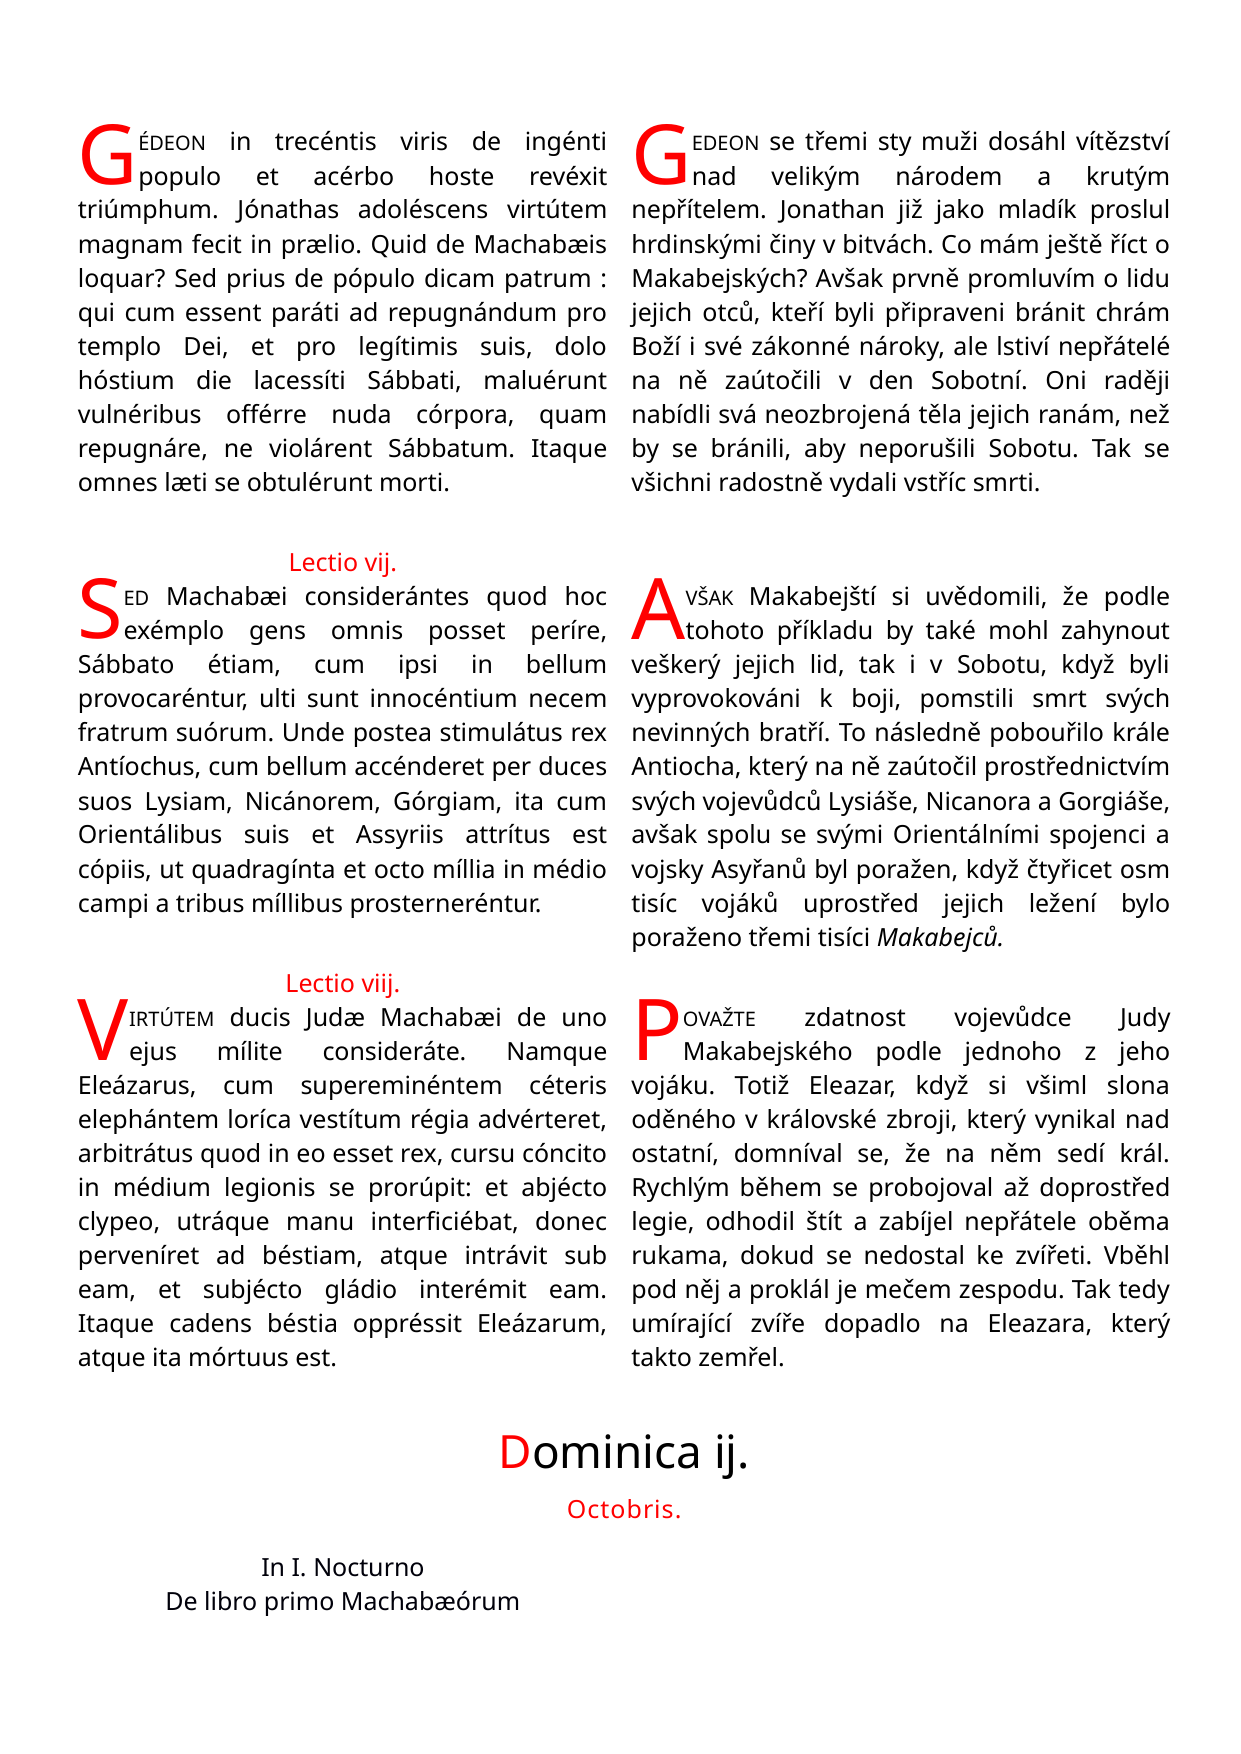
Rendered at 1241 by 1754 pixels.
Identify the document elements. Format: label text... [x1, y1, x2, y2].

table_cell [619, 1544, 1182, 1623]
table_cell Gédeon in trecéntis viris de ingénti populo et acérbo hoste revéxit triúmphum. Jónathas adoléscens virtútem magnam fecit in prælio. Quid de Machabæis loquar? Sed prius de pópulo dicam patrum : qui cum essent paráti ad repugnándum pro templo Dei, et pro legítimis suis, dolo hóstium die lacessíti Sábbati, maluérunt vulnéribus offérre nuda córpora, quam repugnáre, ne violárent Sábbatum. Itaque omnes læti se obtulérunt morti. [66, 118, 619, 539]
table_cell Gedeon se třemi sty muži dosáhl vítězství nad velikým národem a krutým nepřítelem. Jonathan již jako mladík proslul hrdinskými činy v bitvách. Co mám ještě říct o Makabejských? Avšak prvně promluvím o lidu jejich otců, kteří byli připraveni bránit chrám Boží i své zákonné nároky, ale lstiví nepřátelé na ně zaútočili v den Sobotní. Oni raději nabídli svá neozbrojená těla jejich ranám, než by se bránili, aby neporušili Sobotu. Tak se všichni radostně vydali vstříc smrti. [619, 118, 1182, 539]
table_cell In I. Nocturno De libro primo Machabæórum Lectio j. Cap. 4. Dixit autem Judas, et fratres ejus: Ecce contríti sunt inimíci nostri: ascendámus nunc mundáre sancta, et renováre. Et congregátus est omnis exércitus, et ascendérunt in montem Sion. Et vidérunt sanctificatiónem desértam, et altáre profanátum, et portas exústas, et in átriis virgúlta nata, sicut in saltu, vel in móntibus, et pastophória díruta. [66, 1544, 619, 1623]
table_cell Avšak Makabejští si uvědomili, že podle tohoto příkladu by také mohl zahynout veškerý jejich lid, tak i v Sobotu, když byli vyprovokováni k boji, pomstili smrt svých nevinných bratří. To následně pobouřilo krále Antiocha, který na ně zaútočil prostřednictvím svých vojevůdců Lysiáše, Nicanora a Gorgiáše, avšak spolu se svými Orientálními spojenci a vojsky Asyřanů byl poražen, když čtyřicet osm tisíc vojáků uprostřed jejich ležení bylo poraženo třemi tisíci Makabejců. [619, 539, 1182, 959]
table_cell Lectio vij. Sed Machabæi considerántes quod hoc exémplo gens omnis posset períre, Sábbato étiam, cum ipsi in bellum provocaréntur, ulti sunt innocéntium necem fratrum suórum. Unde postea stimulátus rex Antíochus, cum bellum accénderet per duces suos Lysiam, Nicánorem, Górgiam, ita cum Orientálibus suis et Assyriis attrítus est cópiis, ut quadragínta et octo míllia in médio campi a tribus míllibus prosterneréntur. [66, 539, 619, 959]
table_cell Považte zdatnost vojevůdce Judy Makabejského podle jednoho z jeho vojáku. Totiž Eleazar, když si všiml slona oděného v královské zbroji, který vynikal nad ostatní, domníval se, že na něm sedí král. Rychlým během se probojoval až doprostřed legie, odhodil štít a zabíjel nepřátele oběma rukama, dokud se nedostal ke zvířeti. Vběhl pod něj a proklál je mečem zespodu. Tak tedy umírající zvíře dopadlo na Eleazara, který takto zemřel. [619, 959, 1182, 1414]
table_cell Lectio viij. Virtútem ducis Judæ Machabæi de uno ejus mílite consideráte. Namque Eleázarus, cum supereminéntem céteris elephántem loríca vestítum régia advérteret, arbitrátus quod in eo esset rex, cursu cóncito in médium legionis se prorúpit: et abjécto clypeo, utráque manu interficiébat, donec perveníret ad béstiam, atque intrávit sub eam, et subjécto gládio interémit eam. Itaque cadens béstia oppréssit Eleázarum, atque ita mórtuus est. [66, 959, 619, 1414]
table_cell Dominica ij. Octobris. [66, 1414, 1182, 1543]
